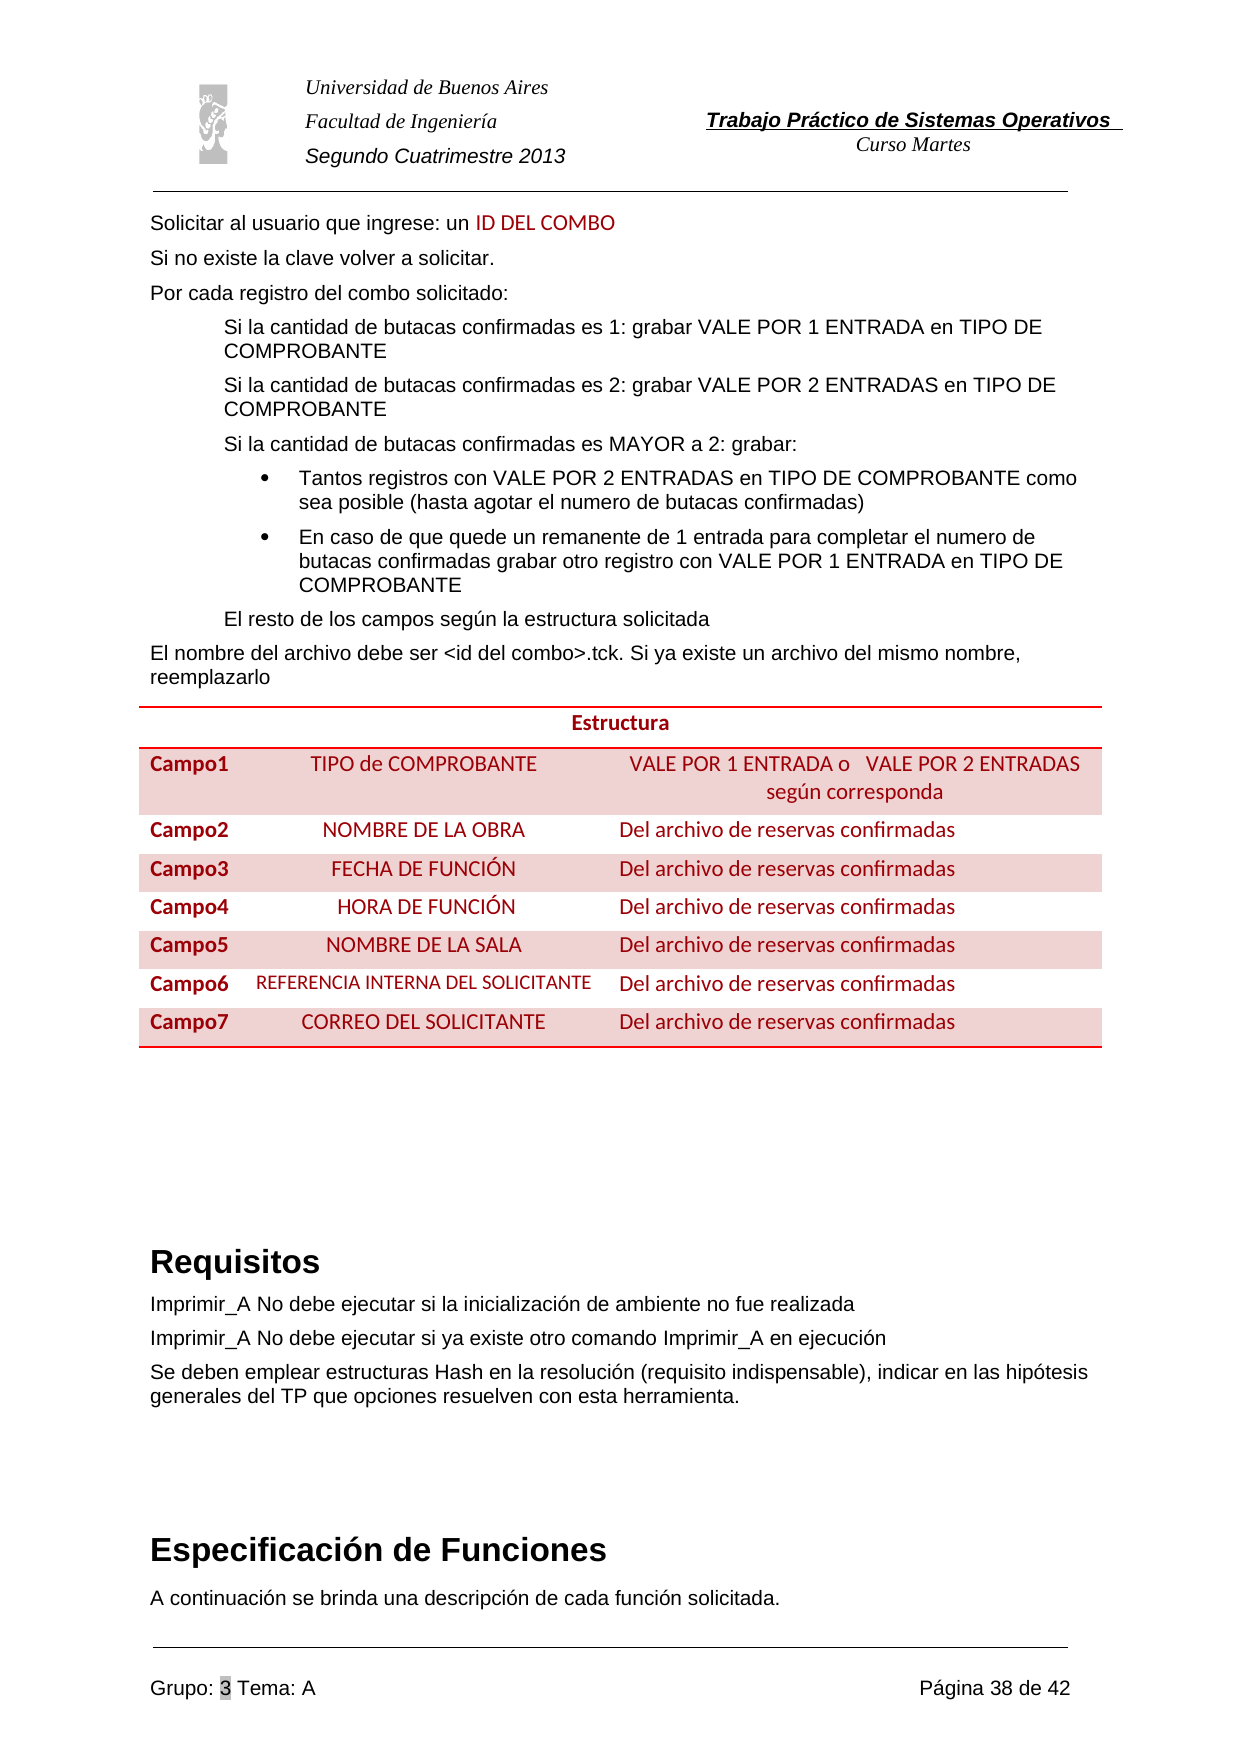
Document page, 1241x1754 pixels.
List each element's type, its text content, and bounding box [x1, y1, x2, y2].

table_cell REFERENCIA INTERNA DEL SOLICITANTE [240, 969, 608, 1007]
text Si no existe la clave volver a solicitar. [150, 246, 1090, 270]
text Imprimir_A No debe ejecutar si la inicialización de ambiente no fue realizada [150, 1291, 1090, 1315]
list En caso de que quede un remanente de 1 entrada para completar el numero de butacas confirmadas grabar otro registro con VALE POR 1 ENTRADA en TIPO DE COMPROBANTE [261, 524, 1090, 596]
picture [198, 82, 231, 166]
table_cell Campo3 [139, 854, 240, 892]
table_cell Del archivo de reservas confirmadas [608, 892, 1102, 931]
table_cell FECHA DE FUNCIÓN [240, 854, 608, 892]
table_cell Del archivo de reservas confirmadas [608, 815, 1102, 854]
table_cell Del archivo de reservas confirmadas [608, 931, 1102, 969]
text Se deben emplear estructuras Hash en la resolución (requisito indispensable), indicar en las hipótesis generales del TP que opciones resuelven con esta herramienta. [150, 1360, 1090, 1408]
text Imprimir_A No debe ejecutar si ya existe otro comando Imprimir_A en ejecución [150, 1326, 1090, 1350]
text Requisitos [150, 1242, 1090, 1281]
text Especificación de Funciones [150, 1530, 1090, 1569]
text Por cada registro del combo solicitado: [150, 281, 1090, 304]
table_cell Campo7 [139, 1008, 240, 1046]
text Si la cantidad de butacas confirmadas es 1: grabar VALE POR 1 ENTRADA en TIPO DE COMPROBANTE [224, 315, 1090, 363]
table_cell NOMBRE DE LA OBRA [240, 815, 608, 854]
table_cell Campo6 [139, 969, 240, 1007]
table_cell Campo4 [139, 892, 240, 931]
table_cell NOMBRE DE LA SALA [240, 931, 608, 969]
table_cell CORREO DEL SOLICITANTE [240, 1008, 608, 1046]
table_header Estructura [139, 708, 1102, 747]
table_cell TIPO de COMPROBANTE [240, 749, 608, 815]
table_cell VALE POR 1 ENTRADA o VALE POR 2 ENTRADAS según corresponda [608, 749, 1102, 815]
table_cell Del archivo de reservas confirmadas [608, 854, 1102, 892]
table_cell Campo5 [139, 931, 240, 969]
table_cell Campo1 [139, 749, 240, 815]
list Tantos registros con VALE POR 2 ENTRADAS en TIPO DE COMPROBANTE como sea posible (hasta agotar el numero de butacas confirmadas) [261, 466, 1090, 514]
table_cell Del archivo de reservas confirmadas [608, 969, 1102, 1007]
text A continuación se brinda una descripción de cada función solicitada. [150, 1585, 1090, 1609]
text Solicitar al usuario que ingrese: un ID DEL COMBO [150, 208, 1090, 236]
table_cell HORA DE FUNCIÓN [240, 892, 608, 931]
text Si la cantidad de butacas confirmadas es 2: grabar VALE POR 2 ENTRADAS en TIPO DE COMPROBANTE [224, 373, 1090, 421]
table_cell Campo2 [139, 815, 240, 854]
text El nombre del archivo debe ser <id del combo>.tck. Si ya existe un archivo del mismo nombre, reemplazarlo [150, 641, 1090, 689]
table_cell Del archivo de reservas confirmadas [608, 1008, 1102, 1046]
text El resto de los campos según la estructura solicitada [224, 607, 1090, 631]
text Si la cantidad de butacas confirmadas es MAYOR a 2: grabar: [224, 432, 1090, 456]
